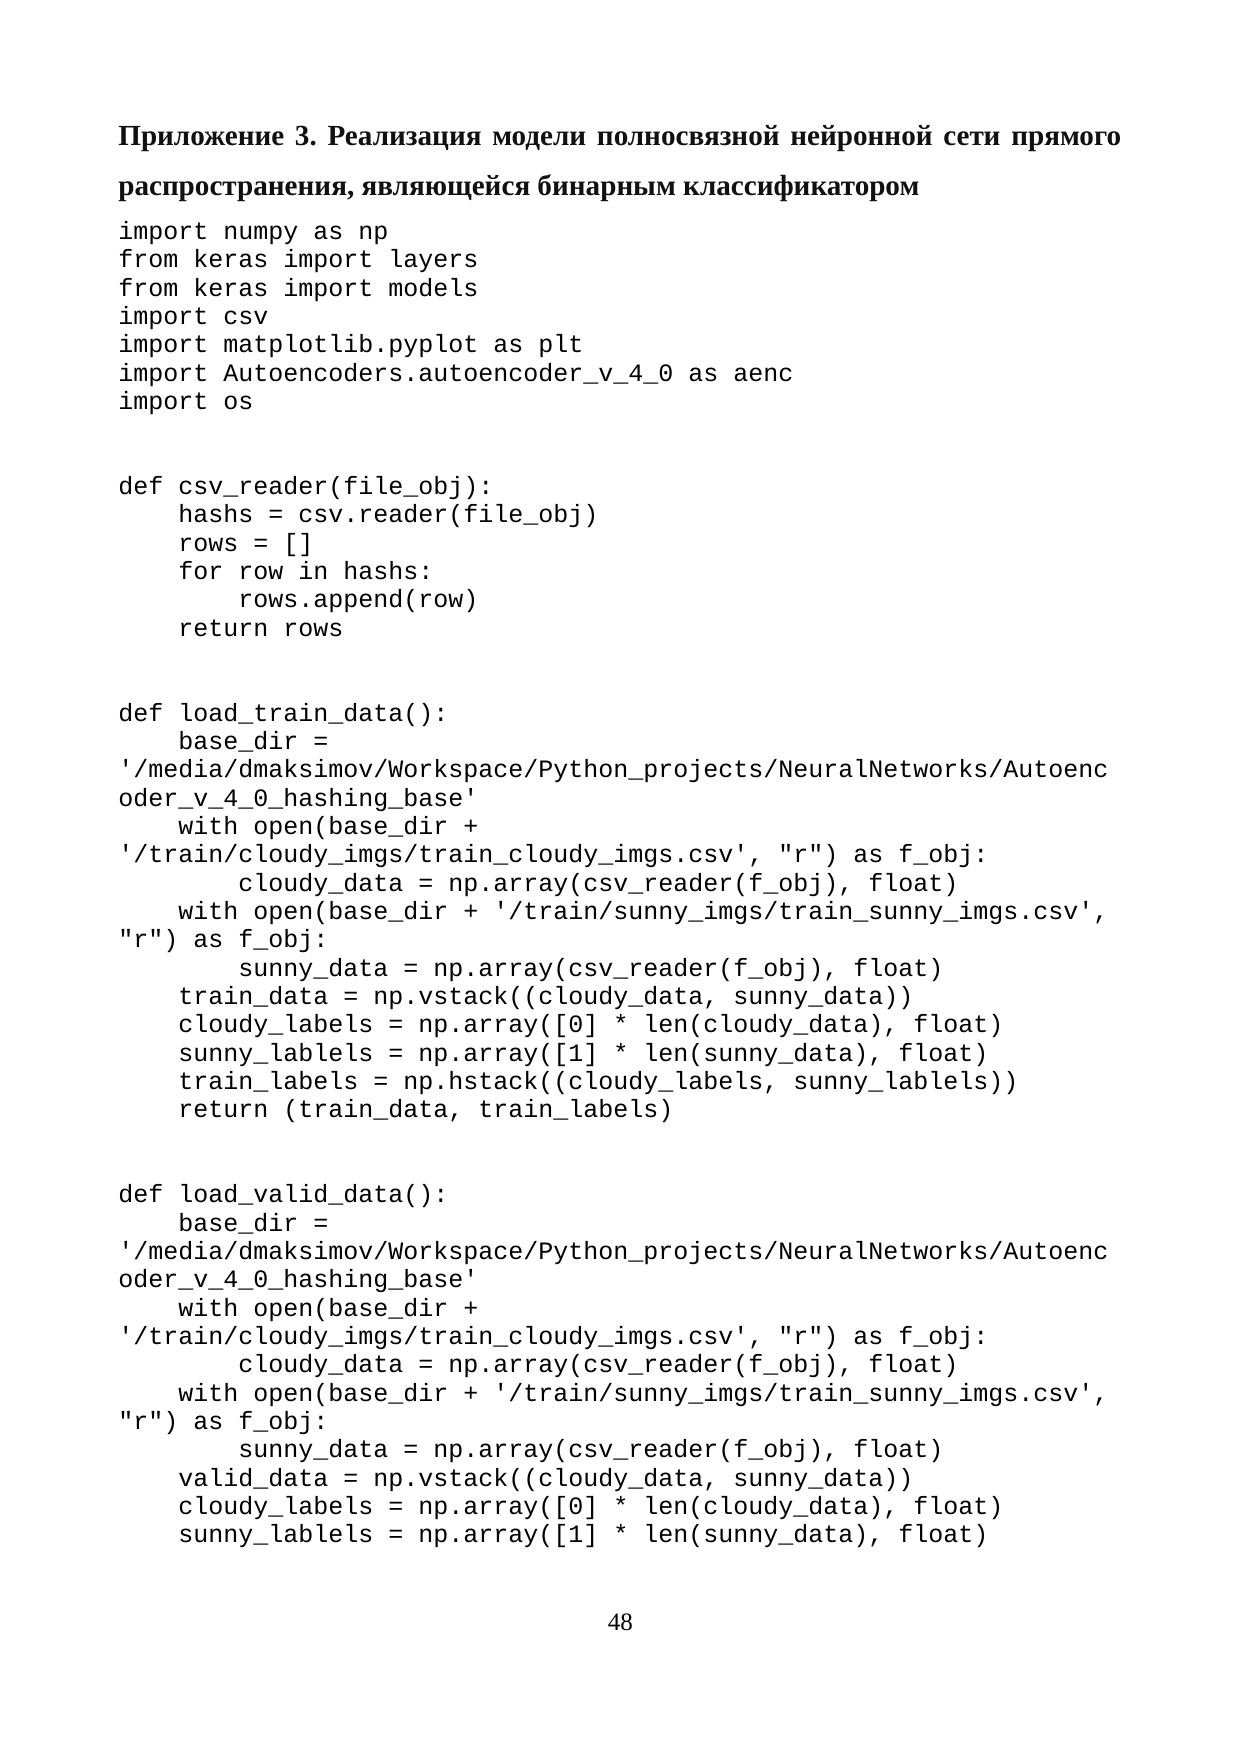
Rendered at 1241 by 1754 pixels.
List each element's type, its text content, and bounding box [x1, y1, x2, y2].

text Приложение 3. Реализация модели полносвязной нейронной сети прямого распространения, являющейся бинарным классификатором [118, 118, 1122, 202]
text import numpy as np from keras import layers from keras import models import csv import matplotlib.pyplot as plt import Autoencoders.autoencoder_v_4_0 as aenc import os def csv_reader(file_obj): hashs = csv.reader(file_obj) rows = [] for row in hashs: rows.append(row) return rows def load_train_data(): base_dir = '/media/dmaksimov/Workspace/Python_projects/NeuralNetworks/Autoencoder_v_4_0_hashing_base' with open(base_dir + '/train/cloudy_imgs/train_cloudy_imgs.csv', "r") as f_obj: cloudy_data = np.array(csv_reader(f_obj), float) with open(base_dir + '/train/sunny_imgs/train_sunny_imgs.csv', "r") as f_obj: sunny_data = np.array(csv_reader(f_obj), float) train_data = np.vstack((cloudy_data, sunny_data)) cloudy_labels = np.array([0] * len(cloudy_data), float) sunny_lablels = np.array([1] * len(sunny_data), float) train_labels = np.hstack((cloudy_labels, sunny_lablels)) return (train_data, train_labels) def load_valid_data(): base_dir = '/media/dmaksimov/Workspace/Python_projects/NeuralNetworks/Autoencoder_v_4_0_hashing_base' with open(base_dir + '/train/cloudy_imgs/train_cloudy_imgs.csv', "r") as f_obj: cloudy_data = np.array(csv_reader(f_obj), float) with open(base_dir + '/train/sunny_imgs/train_sunny_imgs.csv', "r") as f_obj: sunny_data = np.array(csv_reader(f_obj), float) valid_data = np.vstack((cloudy_data, sunny_data)) cloudy_labels = np.array([0] * len(cloudy_data), float) sunny_lablels = np.array([1] * len(sunny_data), float) [118, 219, 1122, 1550]
